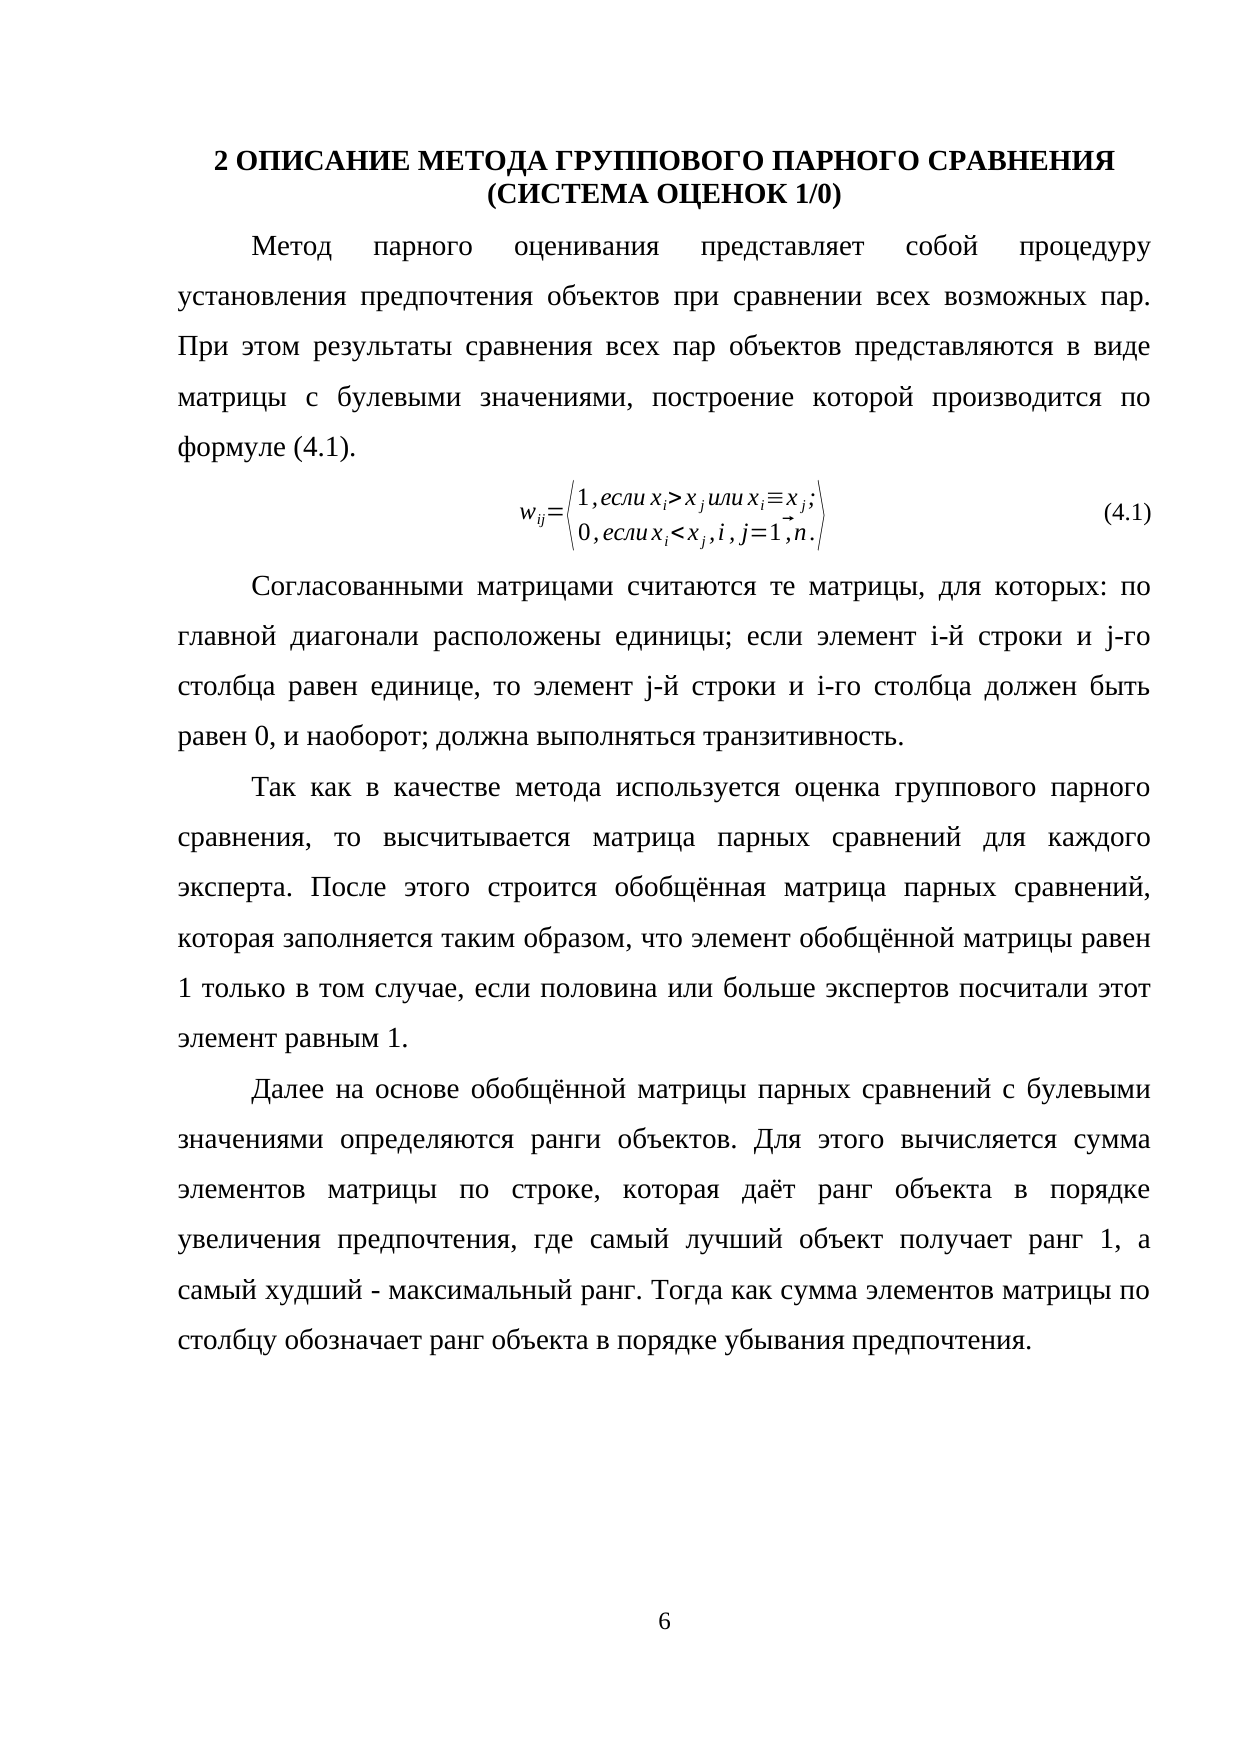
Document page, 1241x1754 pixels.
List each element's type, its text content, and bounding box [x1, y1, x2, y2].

subtitle 2 ОПИСАНИЕ МЕТОДА ГРУППОВОГО ПАРНОГО СРАВНЕНИЯ (СИСТЕМА ОЦЕНОК 1/0) [177, 143, 1152, 210]
text Далее на основе обобщённой матрицы парных сравнений с булевыми значениями определяются ранги объектов. Для этого вычисляется сумма элементов матрицы по строке, которая даёт ранг объекта в порядке увеличения предпочтения, где самый лучший объект получает ранг 1, а самый худший - максимальный ранг. Тогда как сумма элементов матрицы по столбцу обозначает ранг объекта в порядке убывания предпочтения. [177, 1071, 1152, 1356]
text Согласованными матрицами считаются те матрицы, для которых: по главной диагонали расположены единицы; если элемент i-й строки и j-го столбца равен единице, то элемент j-й строки и i-го столбца должен быть равен 0, и наоборот; должна выполняться транзитивность. [177, 568, 1152, 752]
text Метод парного оценивания представляет собой процедуру установления предпочтения объектов при сравнении всех возможных пар. При этом результаты сравнения всех пар объектов представляются в виде матрицы с булевыми значениями, построение которой производится по формуле (4.1). [177, 228, 1152, 462]
table_header [177, 479, 827, 553]
text Так как в качестве метода используется оценка группового парного сравнения, то высчитывается матрица парных сравнений для каждого эксперта. После этого строится обобщённая матрица парных сравнений, которая заполняется таким образом, что элемент обобщённой матрицы равен 1 только в том случае, если половина или больше экспертов посчитали этот элемент равным 1. [177, 769, 1152, 1054]
table_header (4.1) [827, 479, 1151, 553]
